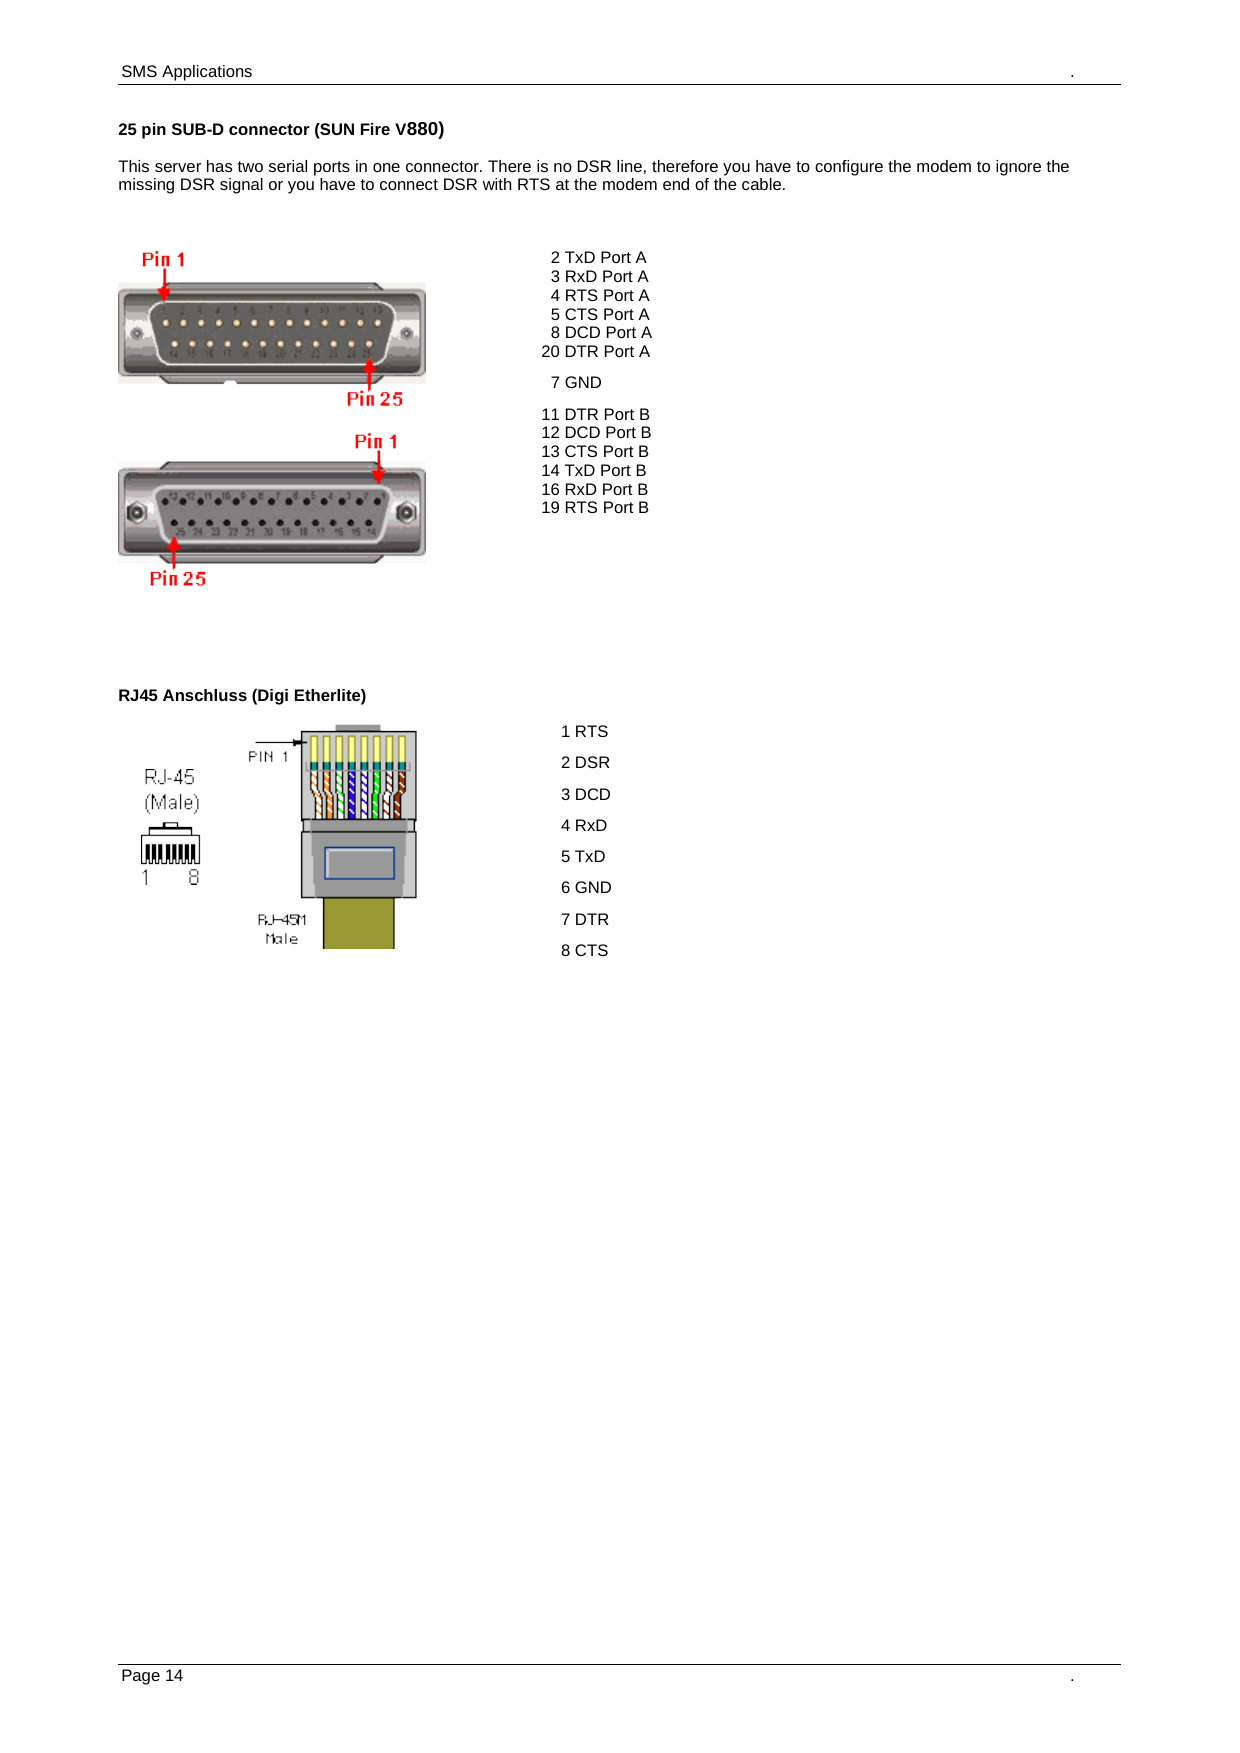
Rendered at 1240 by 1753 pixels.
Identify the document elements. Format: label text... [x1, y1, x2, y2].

text 5 TxD [561, 847, 679, 866]
picture [118, 248, 426, 411]
picture [118, 430, 426, 594]
text 7 DTR [561, 910, 679, 929]
text 2 TxD Port A 3 RxD Port A 4 RTS Port A 5 CTS Port A 8 DCD Port A 20 DTR Port A [541, 248, 698, 361]
picture [141, 769, 202, 885]
text This server has two serial ports in one connector. There is no DSR line, therefore you have to configure the modem to ignore the missing DSR signal or you have to connect DSR with RTS at the modem end of the cable. [118, 157, 1121, 194]
text 1 RTS [561, 722, 679, 741]
text 3 DCD [561, 785, 679, 804]
text 2 DSR [561, 754, 679, 772]
text 11 DTR Port B 12 DCD Port B 13 CTS Port B 14 TxD Port B 16 RxD Port B 19 RTS Port B [541, 405, 698, 517]
text 7 GND [541, 373, 698, 392]
text RJ45 Anschluss (Digi Etherlite) [118, 686, 1121, 705]
text 8 CTS [561, 941, 679, 960]
text 6 GND [561, 879, 679, 897]
text 25 pin SUB-D connector (SUN Fire V880) [118, 118, 1121, 139]
text 4 RxD [561, 816, 679, 835]
picture [243, 720, 425, 949]
